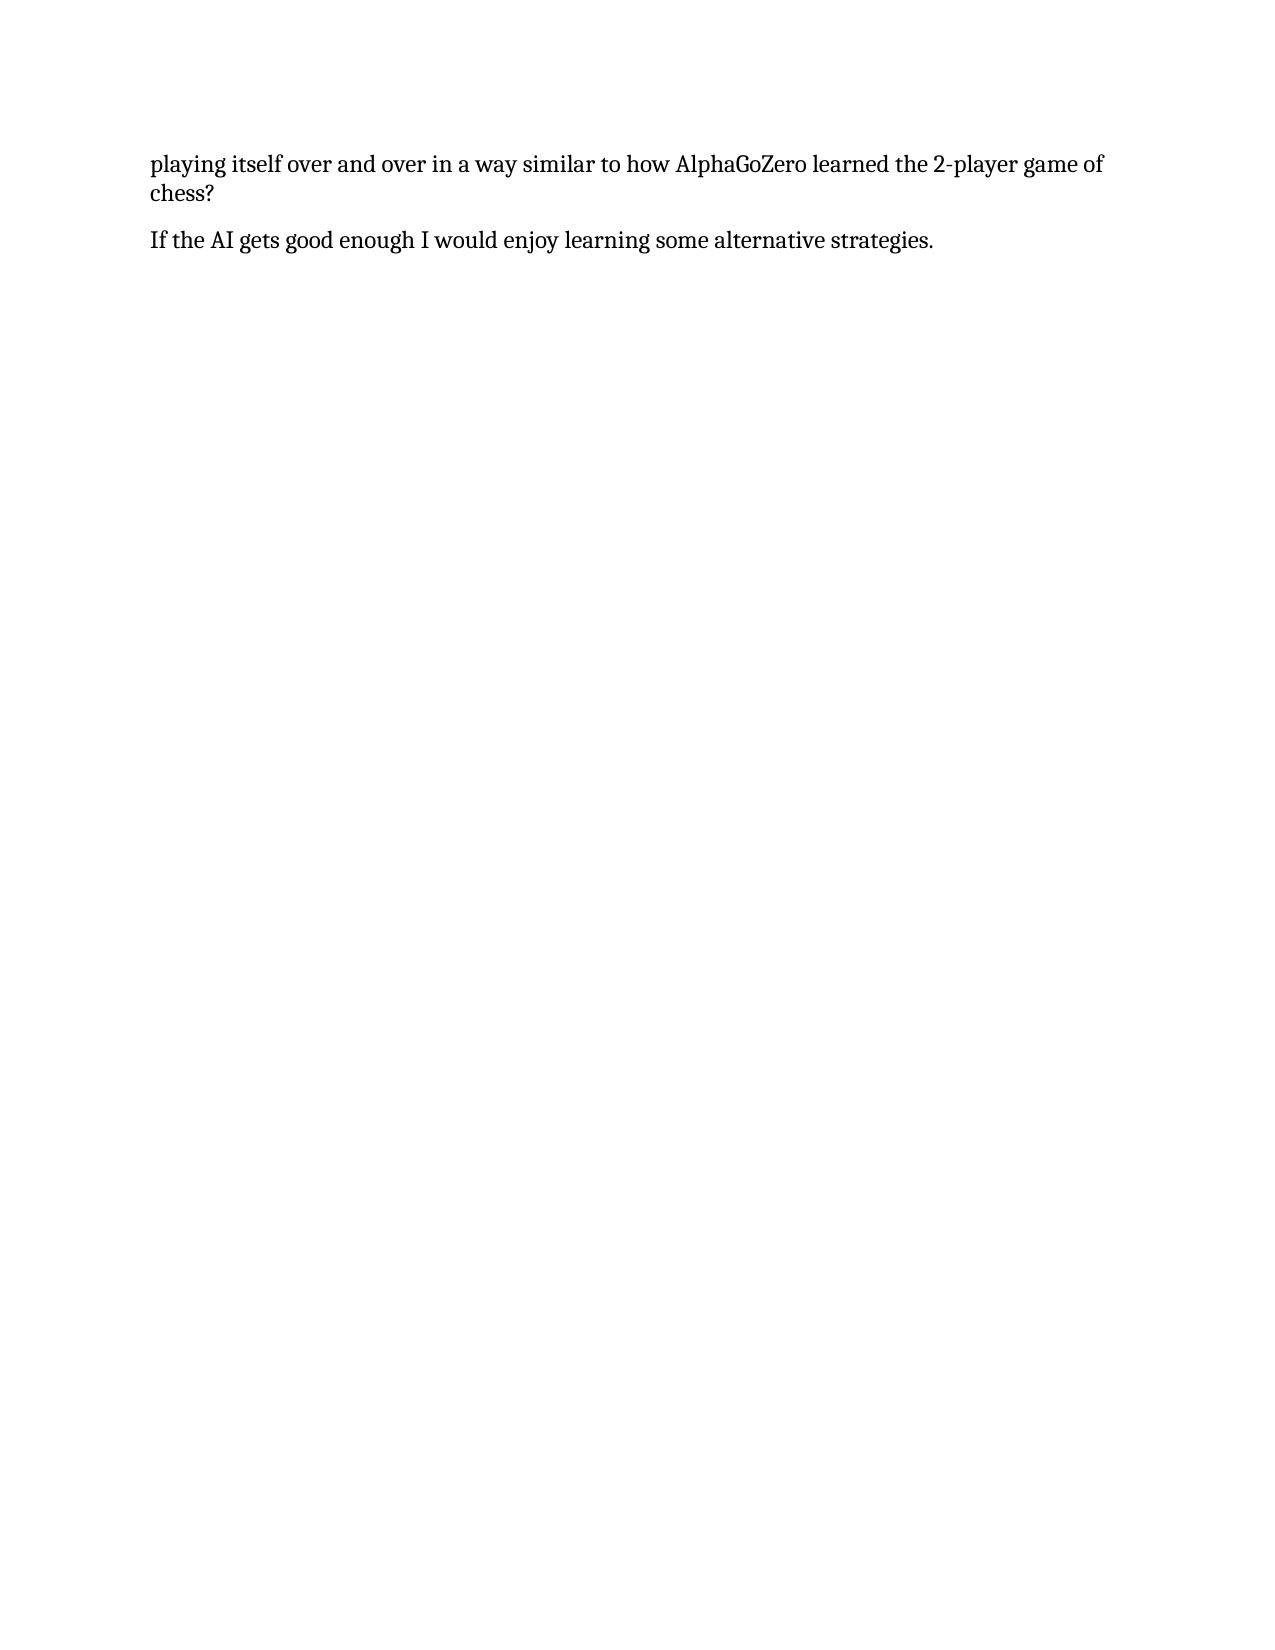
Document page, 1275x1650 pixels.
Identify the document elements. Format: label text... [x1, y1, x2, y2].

text playing itself over and over in a way similar to how AlphaGoZero learned the 2-player game of chess? [150, 150, 1125, 207]
text If the AI gets good enough I would enjoy learning some alternative strategies. [150, 226, 1125, 255]
